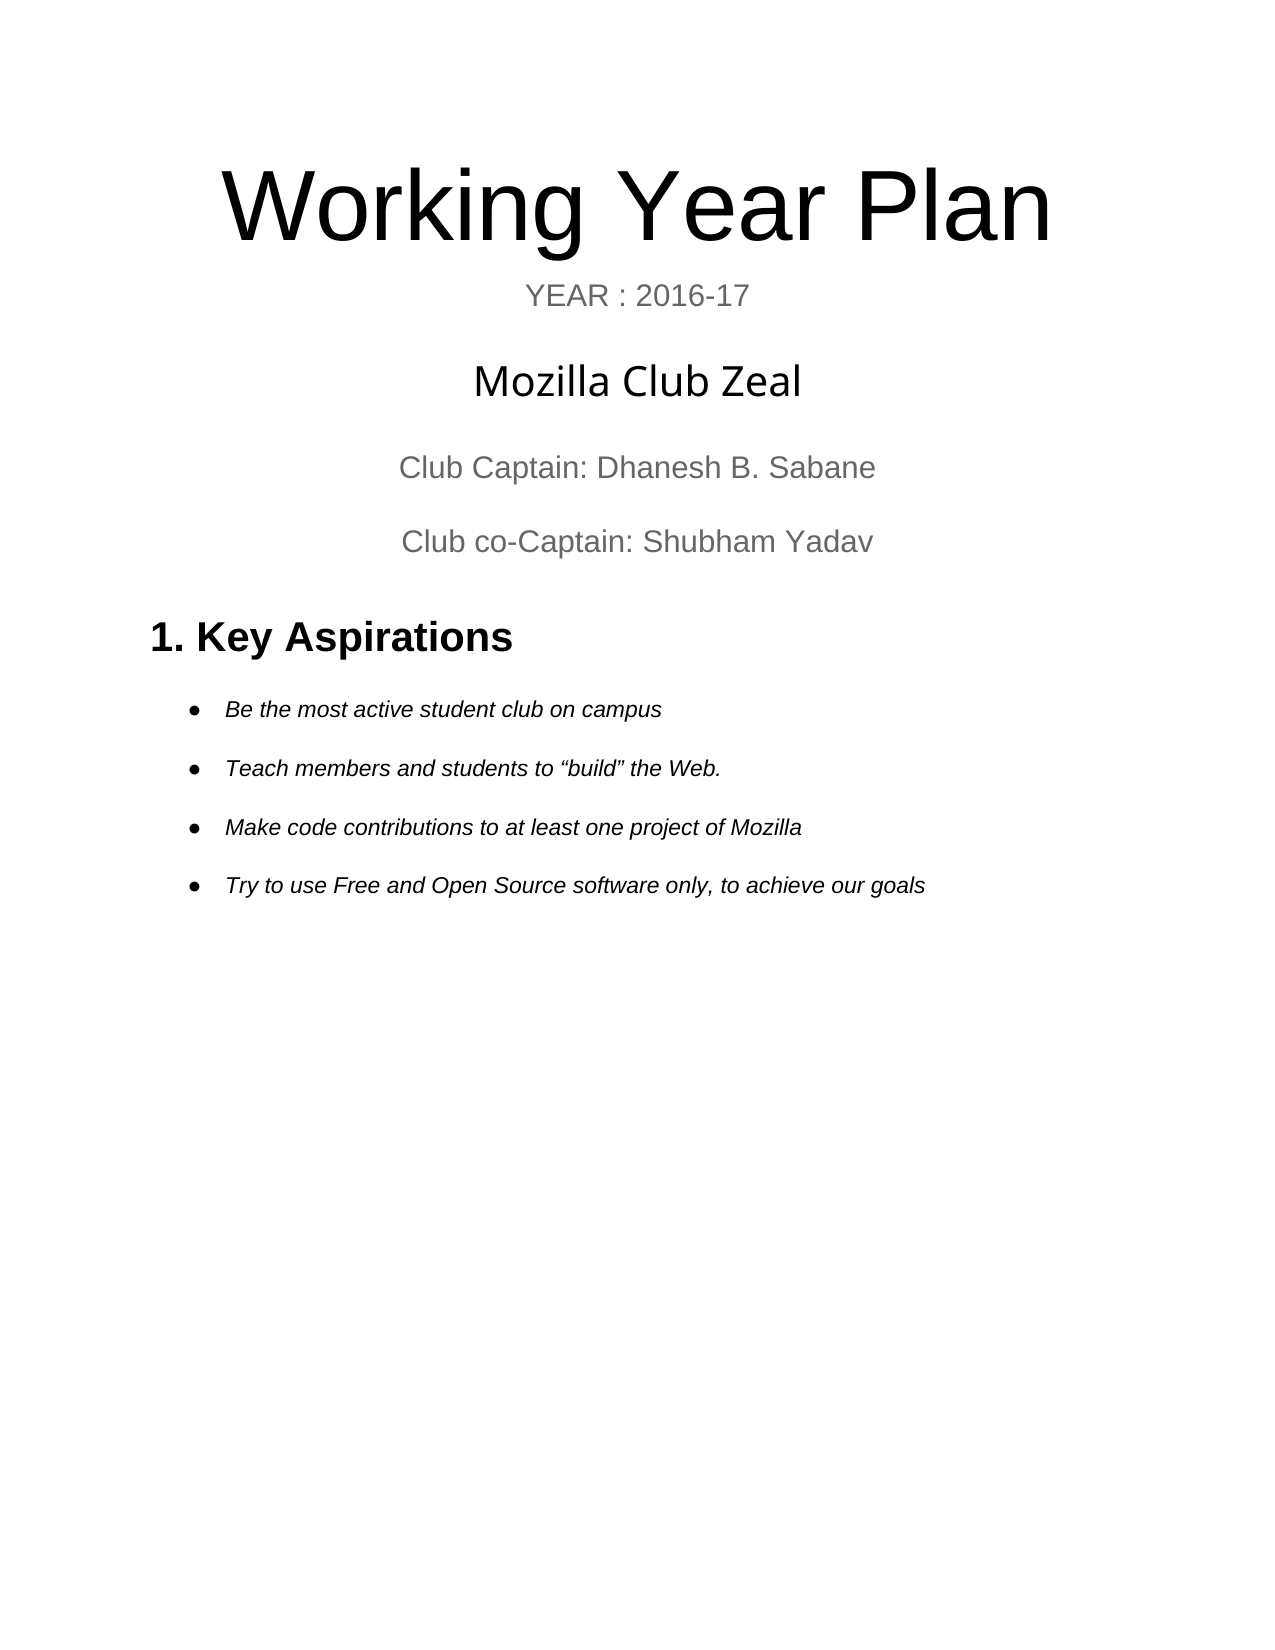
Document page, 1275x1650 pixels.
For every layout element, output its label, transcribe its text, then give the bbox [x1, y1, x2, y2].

list Teach members and students to “build” the Web. [187, 756, 1125, 781]
list Make code contributions to at least one project of Mozilla [187, 814, 1125, 840]
subtitle Club Captain: Dhanesh B. Sabane [150, 450, 1125, 485]
subtitle Club co-Captain: Shubham Yadav [150, 524, 1125, 559]
list Try to use Free and Open Source software only, to achieve our goals [187, 873, 1125, 899]
subtitle Mozilla Club Zeal [150, 352, 1125, 409]
subtitle YEAR : 2016-17 [150, 278, 1125, 313]
subtitle 1. Key Aspirations [150, 614, 1125, 661]
list Be the most active student club on campus [187, 697, 1125, 722]
text Working Year Plan [150, 150, 1125, 262]
